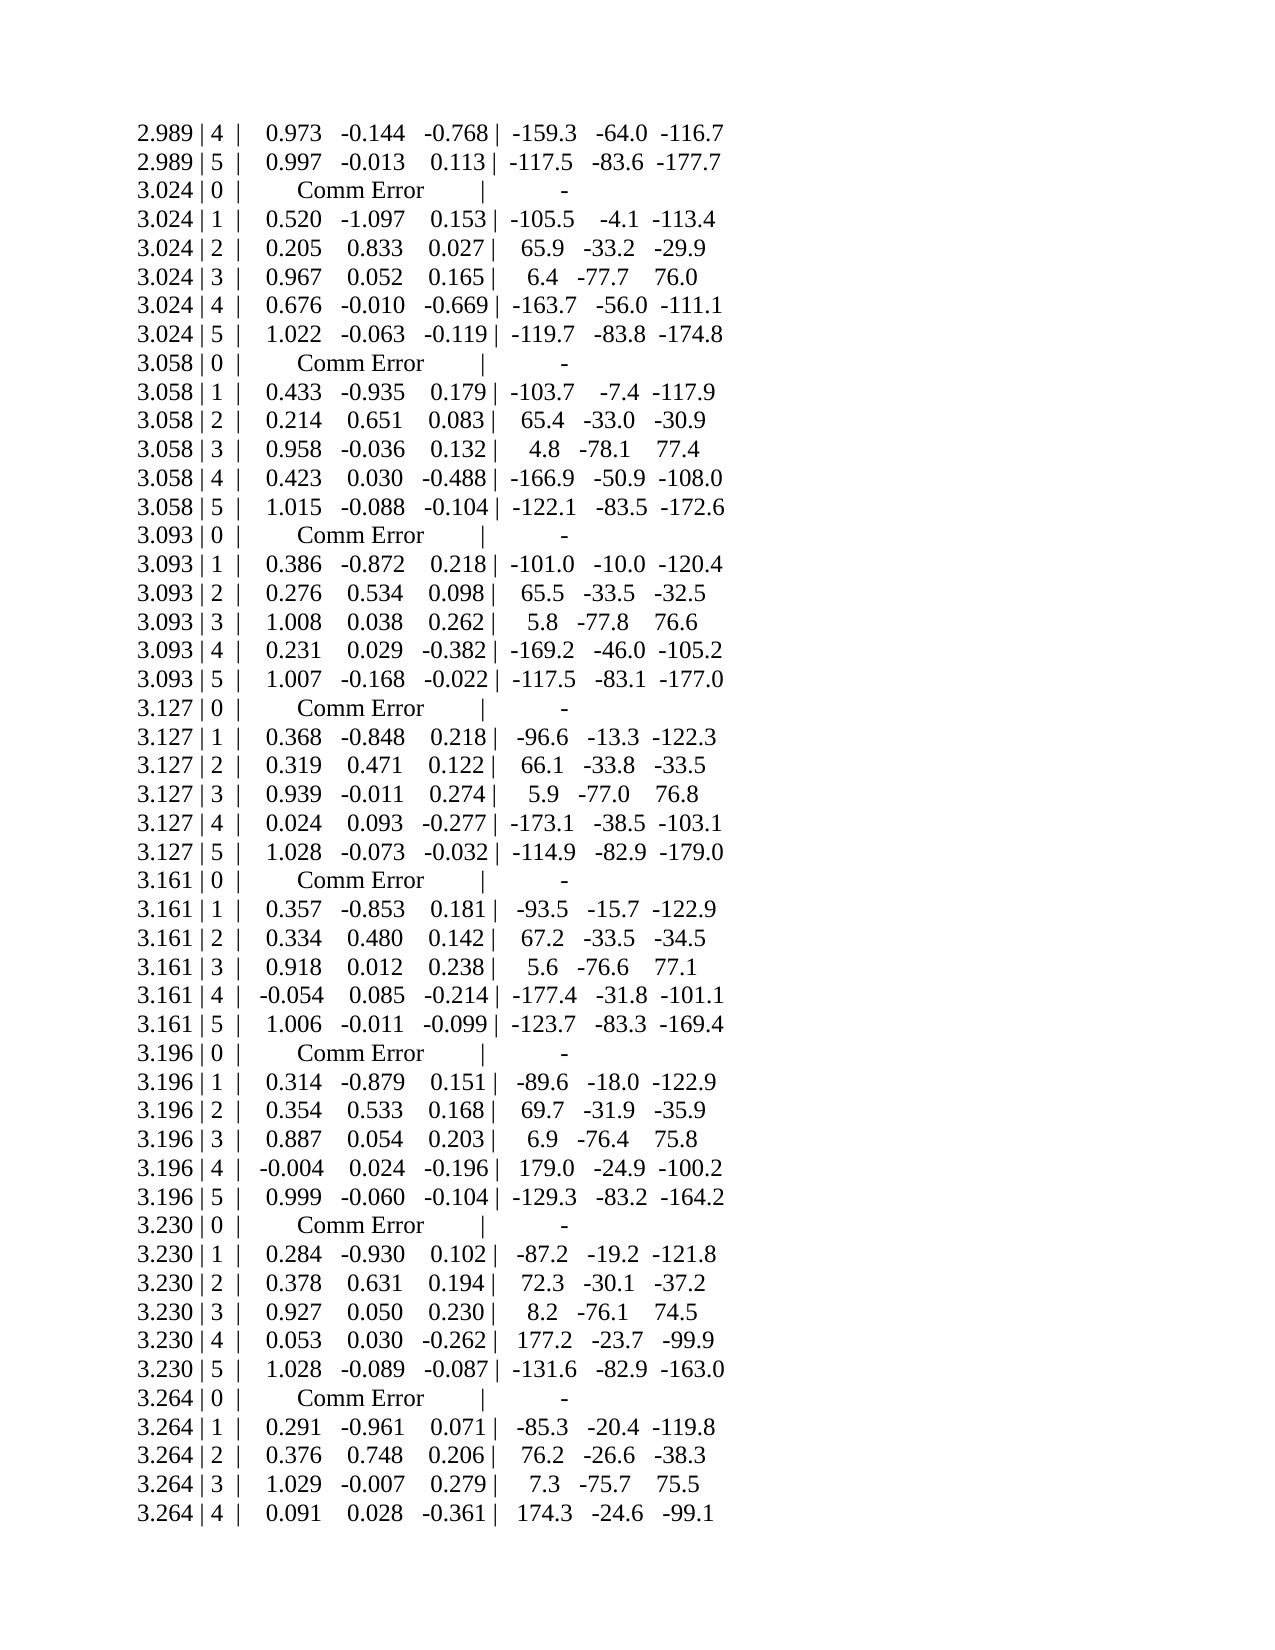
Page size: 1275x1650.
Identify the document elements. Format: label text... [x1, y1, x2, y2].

text 3.161 | 1 | 0.357 -0.853 0.181 | -93.5 -15.7 -122.9 [118, 894, 1157, 923]
text 3.230 | 2 | 0.378 0.631 0.194 | 72.3 -30.1 -37.2 [118, 1268, 1157, 1297]
text 3.264 | 2 | 0.376 0.748 0.206 | 76.2 -26.6 -38.3 [118, 1441, 1157, 1469]
text 2.989 | 5 | 0.997 -0.013 0.113 | -117.5 -83.6 -177.7 [118, 147, 1157, 176]
text 3.093 | 0 | Comm Error | - [118, 521, 1157, 549]
text 3.264 | 1 | 0.291 -0.961 0.071 | -85.3 -20.4 -119.8 [118, 1412, 1157, 1441]
text 3.127 | 0 | Comm Error | - [118, 693, 1157, 722]
text 3.024 | 2 | 0.205 0.833 0.027 | 65.9 -33.2 -29.9 [118, 233, 1157, 262]
text 3.264 | 4 | 0.091 0.028 -0.361 | 174.3 -24.6 -99.1 [118, 1498, 1157, 1527]
text 3.058 | 0 | Comm Error | - [118, 348, 1157, 377]
text 3.127 | 4 | 0.024 0.093 -0.277 | -173.1 -38.5 -103.1 [118, 808, 1157, 837]
text 3.127 | 5 | 1.028 -0.073 -0.032 | -114.9 -82.9 -179.0 [118, 837, 1157, 866]
text 3.230 | 3 | 0.927 0.050 0.230 | 8.2 -76.1 74.5 [118, 1297, 1157, 1326]
text 3.127 | 2 | 0.319 0.471 0.122 | 66.1 -33.8 -33.5 [118, 751, 1157, 779]
text 3.161 | 4 | -0.054 0.085 -0.214 | -177.4 -31.8 -101.1 [118, 981, 1157, 1009]
text 3.264 | 3 | 1.029 -0.007 0.279 | 7.3 -75.7 75.5 [118, 1469, 1157, 1498]
text 3.161 | 3 | 0.918 0.012 0.238 | 5.6 -76.6 77.1 [118, 952, 1157, 981]
text 3.230 | 1 | 0.284 -0.930 0.102 | -87.2 -19.2 -121.8 [118, 1239, 1157, 1268]
text 3.161 | 5 | 1.006 -0.011 -0.099 | -123.7 -83.3 -169.4 [118, 1009, 1157, 1038]
text 3.058 | 1 | 0.433 -0.935 0.179 | -103.7 -7.4 -117.9 [118, 377, 1157, 406]
text 3.058 | 4 | 0.423 0.030 -0.488 | -166.9 -50.9 -108.0 [118, 463, 1157, 492]
text 3.093 | 5 | 1.007 -0.168 -0.022 | -117.5 -83.1 -177.0 [118, 664, 1157, 693]
text 3.161 | 2 | 0.334 0.480 0.142 | 67.2 -33.5 -34.5 [118, 923, 1157, 952]
text 3.127 | 1 | 0.368 -0.848 0.218 | -96.6 -13.3 -122.3 [118, 722, 1157, 751]
text 3.127 | 3 | 0.939 -0.011 0.274 | 5.9 -77.0 76.8 [118, 779, 1157, 808]
text 3.161 | 0 | Comm Error | - [118, 866, 1157, 894]
text 3.024 | 4 | 0.676 -0.010 -0.669 | -163.7 -56.0 -111.1 [118, 291, 1157, 319]
text 3.230 | 5 | 1.028 -0.089 -0.087 | -131.6 -82.9 -163.0 [118, 1354, 1157, 1383]
text 3.196 | 4 | -0.004 0.024 -0.196 | 179.0 -24.9 -100.2 [118, 1153, 1157, 1182]
text 3.093 | 1 | 0.386 -0.872 0.218 | -101.0 -10.0 -120.4 [118, 549, 1157, 578]
text 3.024 | 0 | Comm Error | - [118, 176, 1157, 204]
text 3.058 | 5 | 1.015 -0.088 -0.104 | -122.1 -83.5 -172.6 [118, 492, 1157, 521]
text 3.093 | 2 | 0.276 0.534 0.098 | 65.5 -33.5 -32.5 [118, 578, 1157, 607]
text 2.989 | 4 | 0.973 -0.144 -0.768 | -159.3 -64.0 -116.7 [118, 118, 1157, 147]
text 3.196 | 5 | 0.999 -0.060 -0.104 | -129.3 -83.2 -164.2 [118, 1182, 1157, 1211]
text 3.024 | 1 | 0.520 -1.097 0.153 | -105.5 -4.1 -113.4 [118, 204, 1157, 233]
text 3.196 | 2 | 0.354 0.533 0.168 | 69.7 -31.9 -35.9 [118, 1096, 1157, 1124]
text 3.196 | 0 | Comm Error | - [118, 1038, 1157, 1067]
text 3.093 | 3 | 1.008 0.038 0.262 | 5.8 -77.8 76.6 [118, 607, 1157, 636]
text 3.264 | 0 | Comm Error | - [118, 1383, 1157, 1412]
text 3.058 | 3 | 0.958 -0.036 0.132 | 4.8 -78.1 77.4 [118, 434, 1157, 463]
text 3.230 | 4 | 0.053 0.030 -0.262 | 177.2 -23.7 -99.9 [118, 1326, 1157, 1354]
text 3.196 | 1 | 0.314 -0.879 0.151 | -89.6 -18.0 -122.9 [118, 1067, 1157, 1096]
text 3.024 | 3 | 0.967 0.052 0.165 | 6.4 -77.7 76.0 [118, 262, 1157, 291]
text 3.196 | 3 | 0.887 0.054 0.203 | 6.9 -76.4 75.8 [118, 1124, 1157, 1153]
text 3.058 | 2 | 0.214 0.651 0.083 | 65.4 -33.0 -30.9 [118, 406, 1157, 434]
text 3.024 | 5 | 1.022 -0.063 -0.119 | -119.7 -83.8 -174.8 [118, 319, 1157, 348]
text 3.230 | 0 | Comm Error | - [118, 1211, 1157, 1239]
text 3.093 | 4 | 0.231 0.029 -0.382 | -169.2 -46.0 -105.2 [118, 636, 1157, 664]
